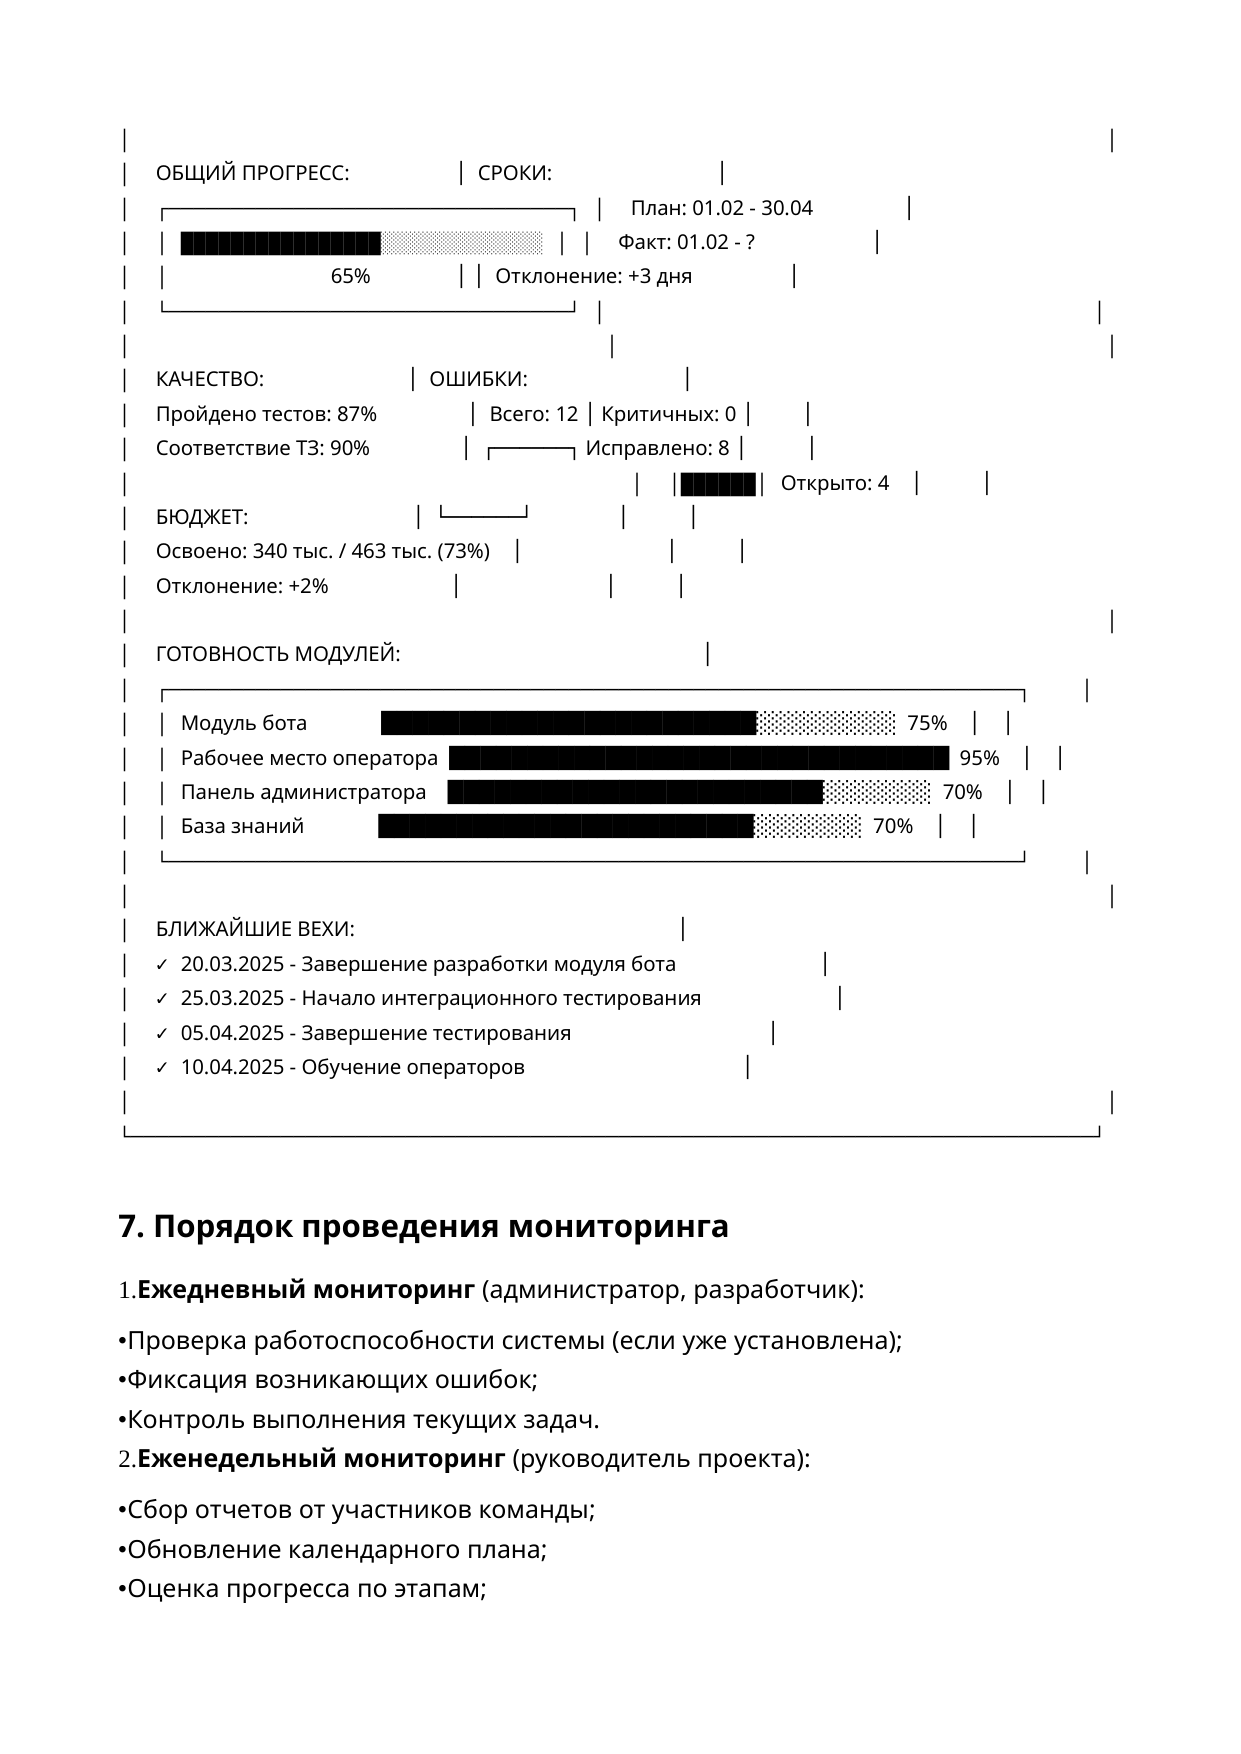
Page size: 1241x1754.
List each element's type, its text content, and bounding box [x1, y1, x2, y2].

list Обновление календарного плана; [118, 1531, 1122, 1565]
text │ │ │ [118, 324, 1122, 359]
text │ │ [118, 118, 1122, 152]
text │ │ ████████████████░░░░░░░░░░░░░ │ │ Факт: 01.02 - ? │ [118, 221, 1122, 256]
list Фиксация возникающих ошибок; [118, 1362, 1122, 1396]
text │ ┌────────────────────────────────┐ │ План: 01.02 - 30.04 │ [118, 187, 1122, 221]
text │ │ │██████│ Открыто: 4 │ │ [118, 462, 1122, 496]
list Проверка работоспособности системы (если уже установлена); [118, 1323, 1122, 1357]
text │ ГОТОВНОСТЬ МОДУЛЕЙ: │ [118, 634, 1122, 668]
text │ │ Модуль бота ████████████████████████░░░░░░░░░ 75% │ │ [118, 702, 1122, 737]
list Ежедневный мониторинг (администратор, разработчик): [118, 1271, 1122, 1305]
text │ ✓ 25.03.2025 - Начало интеграционного тестирования │ [118, 977, 1122, 1012]
text │ Соответствие ТЗ: 90% │ ┌──────┐ Исправлено: 8 │ │ [118, 427, 1122, 462]
text │ │ Панель администратора ████████████████████████░░░░░░░ 70% │ │ [118, 771, 1122, 806]
text │ ┌────────────────────────────────────────────────────────────────────┐ │ [118, 668, 1122, 702]
text │ │ [118, 874, 1122, 909]
text │ ✓ 10.04.2025 - Обучение операторов │ [118, 1046, 1122, 1081]
text │ │ 65% │ │ Отклонение: +3 дня │ [118, 256, 1122, 290]
text │ КАЧЕСТВО: │ ОШИБКИ: │ [118, 359, 1122, 393]
text │ ✓ 20.03.2025 - Завершение разработки модуля бота │ [118, 943, 1122, 977]
text │ БЮДЖЕТ: │ └──────┘ │ │ [118, 496, 1122, 531]
text │ └────────────────────────────────────────────────────────────────────┘ │ [118, 840, 1122, 874]
text │ └────────────────────────────────┘ │ │ [118, 290, 1122, 324]
list Оценка прогресса по этапам; [118, 1570, 1122, 1604]
list Контроль выполнения текущих задач. [118, 1401, 1122, 1435]
text │ │ [118, 1081, 1122, 1115]
text │ Отклонение: +2% │ │ │ [118, 565, 1122, 599]
text │ ✓ 05.04.2025 - Завершение тестирования │ [118, 1012, 1122, 1046]
text └─────────────────────────────────────────────────────────────────────────────┘ [118, 1115, 1122, 1149]
text │ ОБЩИЙ ПРОГРЕСС: │ СРОКИ: │ [118, 152, 1122, 187]
subtitle 7. Порядок проведения мониторинга [118, 1199, 1122, 1246]
list Еженедельный мониторинг (руководитель проекта): [118, 1440, 1122, 1474]
text │ Освоено: 340 тыс. / 463 тыс. (73%) │ │ │ [118, 531, 1122, 565]
text │ БЛИЖАЙШИЕ ВЕХИ: │ [118, 909, 1122, 943]
text │ │ [118, 599, 1122, 634]
text │ │ База знаний ████████████████████████░░░░░░░ 70% │ │ [118, 806, 1122, 840]
list Сбор отчетов от участников команды; [118, 1492, 1122, 1526]
text │ Пройдено тестов: 87% │ Всего: 12 │ Критичных: 0 │ │ [118, 393, 1122, 427]
text │ │ Рабочее место оператора ████████████████████████████████ 95% │ │ [118, 737, 1122, 771]
